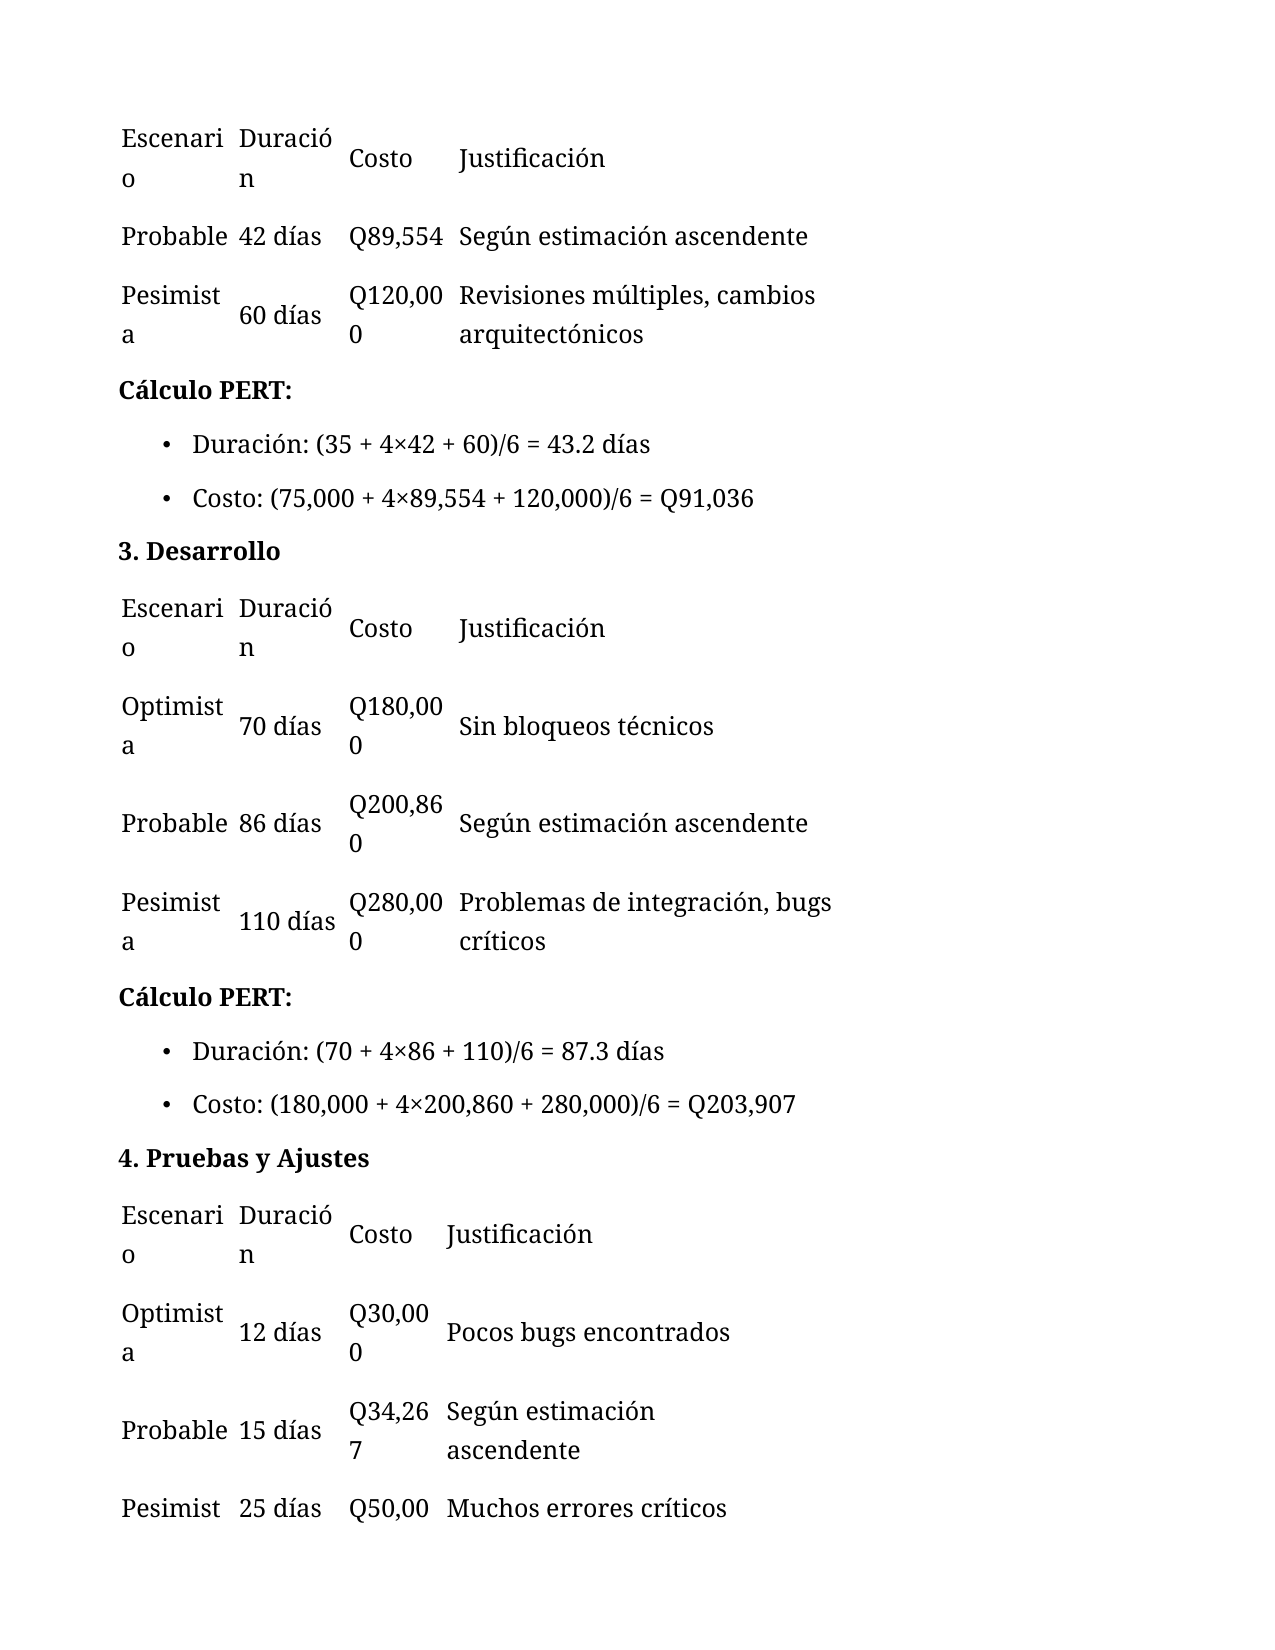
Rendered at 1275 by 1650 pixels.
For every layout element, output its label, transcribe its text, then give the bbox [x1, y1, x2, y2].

table_header Justificación [456, 588, 855, 686]
list Duración: (35 + 4×42 + 60)/6 = 43.2 días [162, 426, 1157, 461]
table_cell 70 días [236, 686, 346, 783]
table_cell Q50,00 [346, 1488, 443, 1528]
table_cell Q30,000 [346, 1292, 443, 1390]
table_header Duración [236, 588, 346, 686]
table_cell Revisiones múltiples, cambios arquitectónicos [456, 275, 920, 373]
table_header Costo [346, 118, 456, 216]
table_header Costo [346, 1194, 443, 1292]
table_cell Q34,267 [346, 1390, 443, 1488]
table_cell Probable [118, 1390, 236, 1488]
list Costo: (180,000 + 4×200,860 + 280,000)/6 = Q203,907 [162, 1087, 1157, 1121]
text Cálculo PERT: [118, 979, 1157, 1013]
table_cell Muchos errores críticos [444, 1488, 744, 1528]
table_cell Q280,000 [346, 881, 456, 979]
table_cell Probable [118, 784, 236, 881]
table_header Costo [346, 588, 456, 686]
table_cell 86 días [236, 784, 346, 881]
table_cell 110 días [236, 881, 346, 979]
table_cell Q120,000 [346, 275, 456, 373]
list Costo: (75,000 + 4×89,554 + 120,000)/6 = Q91,036 [162, 480, 1157, 514]
table_cell Según estimación ascendente [456, 784, 855, 881]
table_cell Pocos bugs encontrados [444, 1292, 744, 1390]
table_cell Q89,554 [346, 216, 456, 275]
table_cell Según estimación ascendente [456, 216, 920, 275]
table_cell Probable [118, 216, 236, 275]
list Duración: (70 + 4×86 + 110)/6 = 87.3 días [162, 1033, 1157, 1067]
table_cell 60 días [236, 275, 346, 373]
table_cell 42 días [236, 216, 346, 275]
table_header Escenario [118, 1194, 236, 1292]
table_cell Pesimista [118, 275, 236, 373]
table_cell Pesimist [118, 1488, 236, 1528]
table_cell Optimista [118, 686, 236, 783]
table_cell Sin bloqueos técnicos [456, 686, 855, 783]
table_header Justificación [456, 118, 920, 216]
table_header Duración [236, 1194, 346, 1292]
table_cell 25 días [236, 1488, 346, 1528]
table_header Justificación [444, 1194, 744, 1292]
table_cell Q180,000 [346, 686, 456, 783]
table_cell Pesimista [118, 881, 236, 979]
table_cell Según estimación ascendente [444, 1390, 744, 1488]
table_cell Problemas de integración, bugs críticos [456, 881, 855, 979]
text Cálculo PERT: [118, 373, 1157, 407]
table_cell Optimista [118, 1292, 236, 1390]
text 4. Pruebas y Ajustes [118, 1141, 1157, 1175]
table_cell 15 días [236, 1390, 346, 1488]
table_cell 12 días [236, 1292, 346, 1390]
table_cell Q200,860 [346, 784, 456, 881]
table_header Duración [236, 118, 346, 216]
text 3. Desarrollo [118, 534, 1157, 568]
table_header Escenario [118, 118, 236, 216]
table_header Escenario [118, 588, 236, 686]
